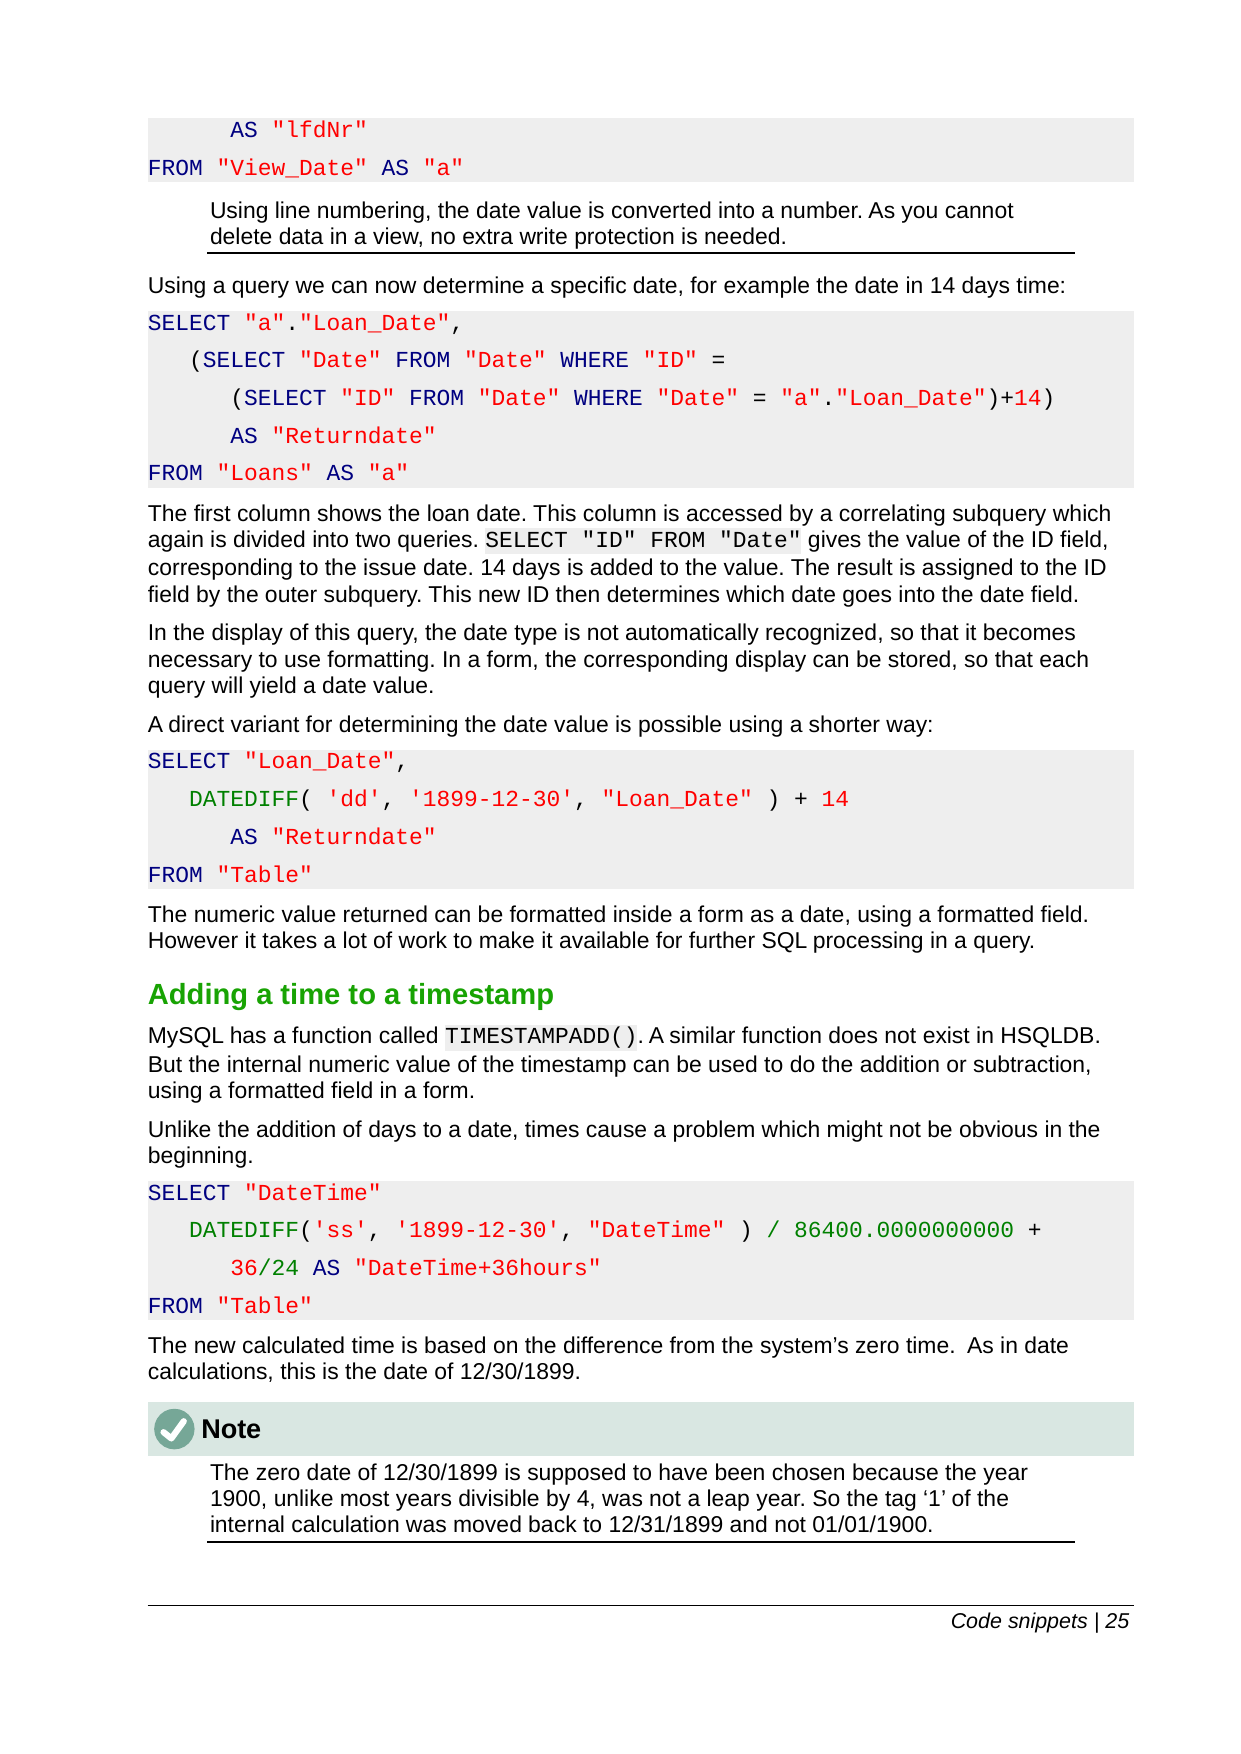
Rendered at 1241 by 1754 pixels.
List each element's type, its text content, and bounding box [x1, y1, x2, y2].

text SELECT "DateTime" [148, 1181, 1134, 1207]
text 36/24 AS "DateTime+36hours" [148, 1256, 1134, 1282]
subtitle Note [148, 1402, 1134, 1456]
text "View_Date" [216, 156, 368, 182]
text FROM "Table" [148, 863, 1134, 889]
text [381, 118, 1134, 144]
text (SELECT "Date" FROM "Date" WHERE "ID" = [148, 349, 1134, 374]
text Unlike the addition of days to a date, times cause a problem which might not be obvious in the beginning. [148, 1116, 1134, 1168]
text Using a query we can now determine a specific date, for example the date in 14 days time: [148, 272, 1134, 298]
text SELECT "Loan_Date", [148, 750, 1134, 776]
text In the display of this query, the date type is not automatically recognized, so that it becomes necessary to use formatting. In a form, the corresponding display can be stored, so that each query will yield a date value. [148, 619, 1134, 698]
text DATEDIFF( 'dd', '1899-12-30', "Loan_Date" ) + 14 [148, 787, 1134, 813]
text AS [381, 156, 409, 182]
text (SELECT "ID" FROM "Date" WHERE "Date" = "a"."Loan_Date")+14) [148, 386, 1134, 412]
text AS [230, 118, 258, 144]
text MySQL has a function called TIMESTAMPADD(). A similar function does not exist in HSQLDB. But the internal numeric value of the timestamp can be used to do the addition or subtraction, using a formatted field in a form. [148, 1022, 1134, 1103]
text The new calculated time is based on the difference from the system’s zero time. As in date calculations, this is the date of 12/30/1899. [148, 1332, 1134, 1384]
text The numeric value returned can be formatted inside a form as a date, using a formatted field. However it takes a lot of work to make it available for further SQL processing in a query. [148, 901, 1134, 953]
text The first column shows the loan date. This column is accessed by a correlating subquery which again is divided into two queries. SELECT "ID" FROM "Date" gives the value of the ID field, corresponding to the issue date. 14 days is added to the value. The result is assigned to the ID field by the outer subquery. This new ID then determines which date goes into the date field. [148, 499, 1134, 607]
text The zero date of 12/30/1899 is supposed to have been chosen because the year 1900, unlike most years divisible by 4, was not a leap year. So the tag ‘1’ of the internal calculation was moved back to 12/31/1899 and not 01/01/1900. [207, 1456, 1075, 1541]
text "a" [423, 156, 1134, 182]
text AS "Returndate" [148, 424, 1134, 450]
text DATEDIFF('ss', '1899-12-30', "DateTime" ) / 86400.0000000000 + [148, 1219, 1134, 1245]
text "lfdNr" [271, 118, 368, 144]
text FROM "Loans" AS "a" [148, 462, 1134, 488]
text Using line numbering, the date value is converted into a number. As you cannot delete data in a view, no extra write protection is needed. [207, 193, 1075, 252]
text AS "Returndate" [148, 825, 1134, 851]
text SELECT "a"."Loan_Date", [148, 311, 1134, 337]
subtitle Adding a time to a timestamp [148, 977, 1134, 1011]
text A direct variant for determining the date value is possible using a shorter way: [148, 711, 1134, 737]
text FROM "Table" [148, 1294, 1134, 1320]
text FROM [148, 156, 203, 182]
